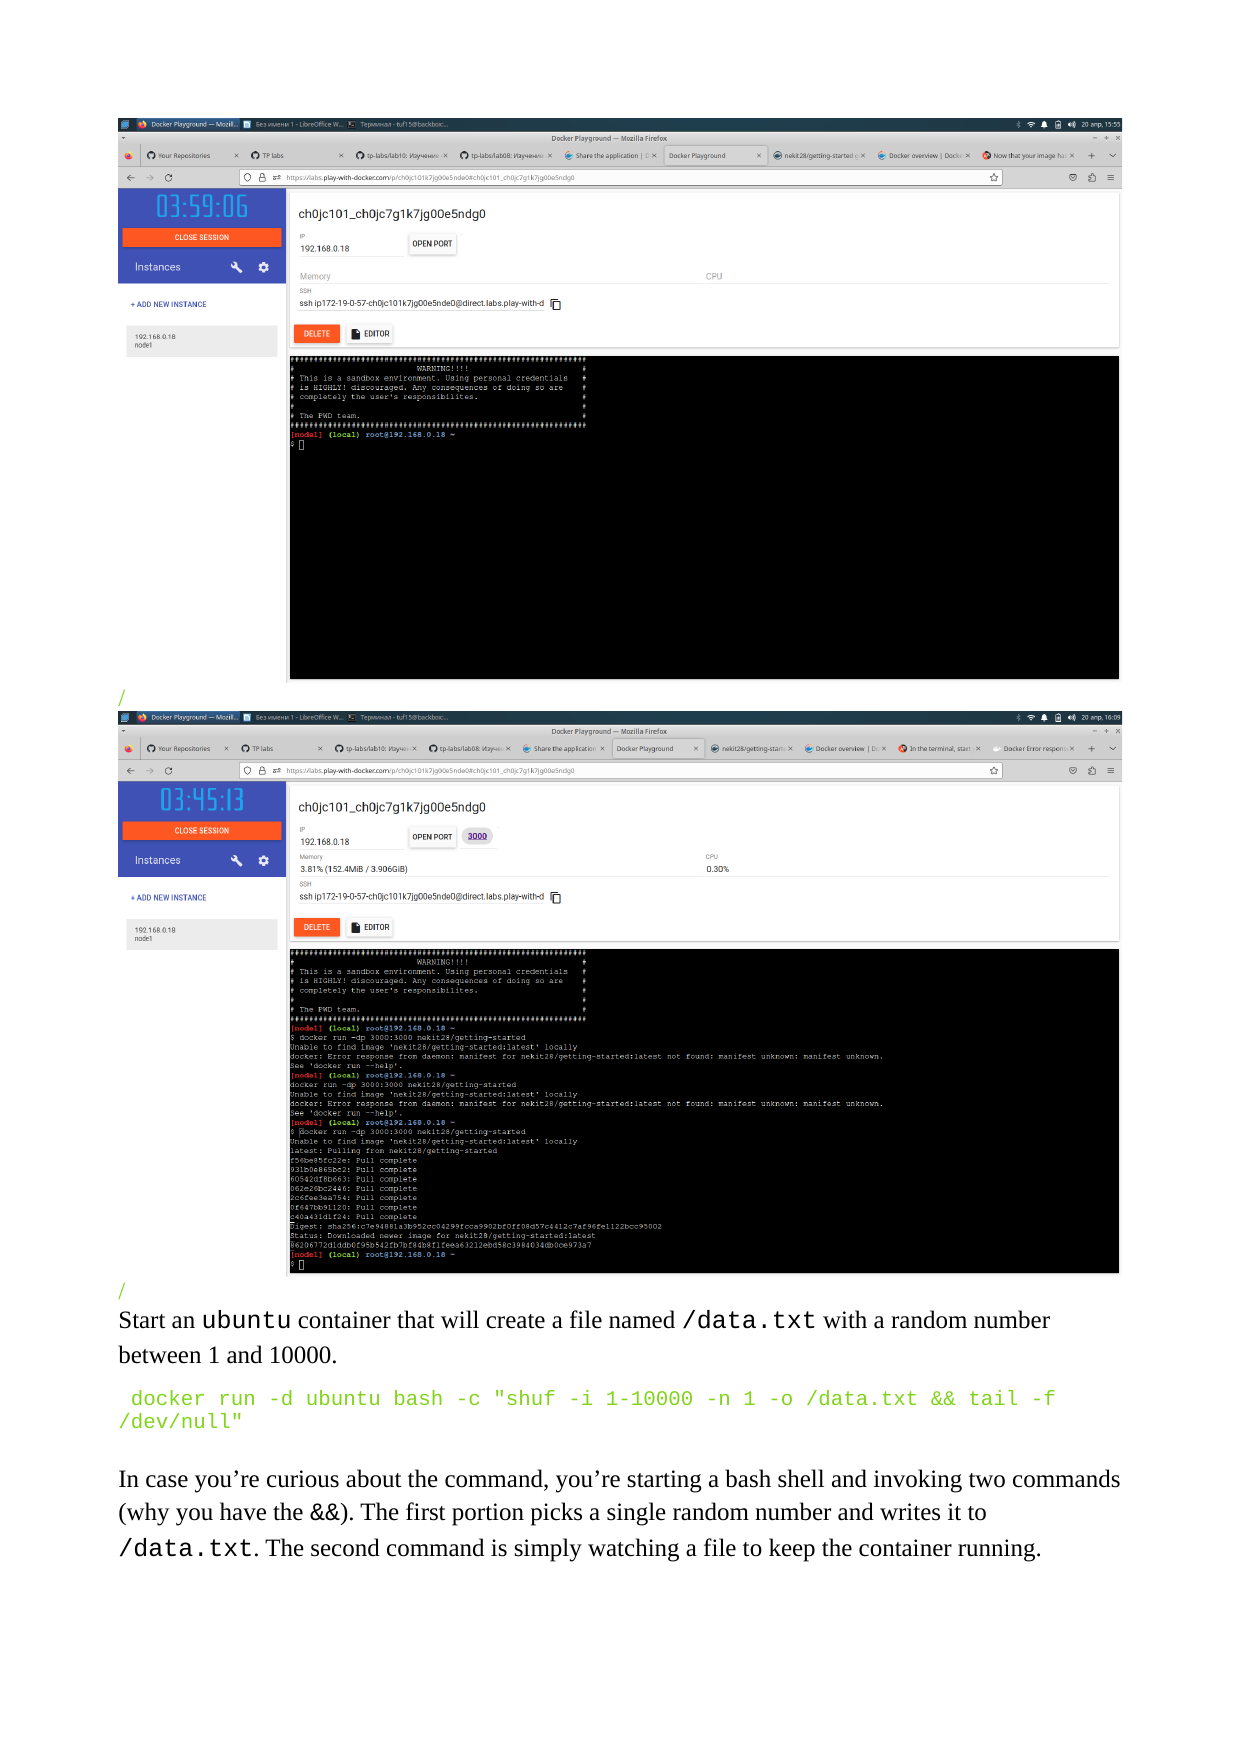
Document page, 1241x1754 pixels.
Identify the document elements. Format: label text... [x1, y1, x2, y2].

picture [118, 118, 1123, 683]
text Start an ubuntu container that will create a file named /data.txt with a random number between 1 and 10000. [118, 1305, 1122, 1369]
text / [118, 683, 1122, 711]
picture [118, 711, 1123, 1277]
text docker run -d ubuntu bash -c "shuf -i 1-10000 -n 1 -o /data.txt && tail -f /dev/null" [118, 1388, 1122, 1435]
text / [118, 1277, 1122, 1305]
text In case you’re curious about the command, you’re starting a bash shell and invoking two commands (why you have the &&). The first portion picks a single random number and writes it to /data.txt. The second command is simply watching a file to keep the container running. [118, 1464, 1122, 1563]
